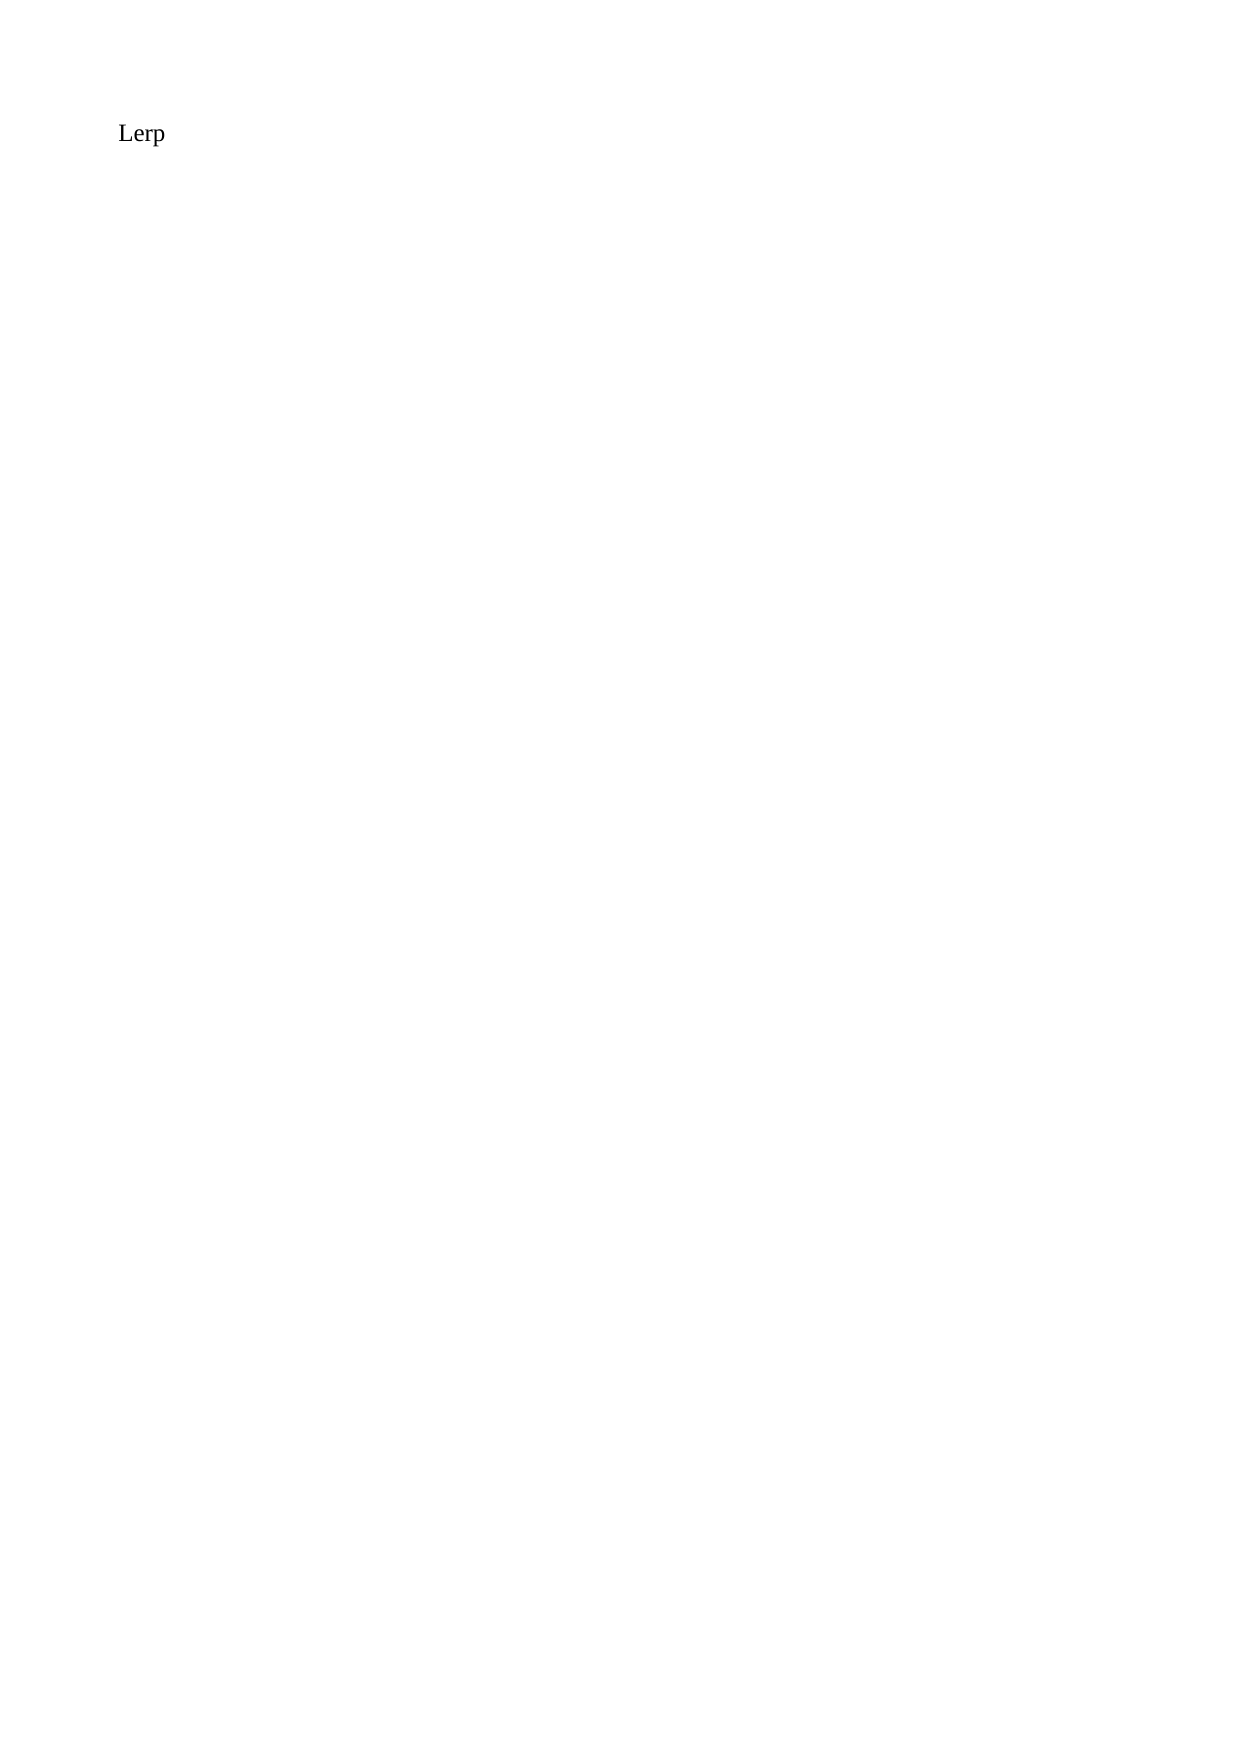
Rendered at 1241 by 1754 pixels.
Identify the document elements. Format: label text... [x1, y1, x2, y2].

text Lerp [118, 118, 1122, 147]
